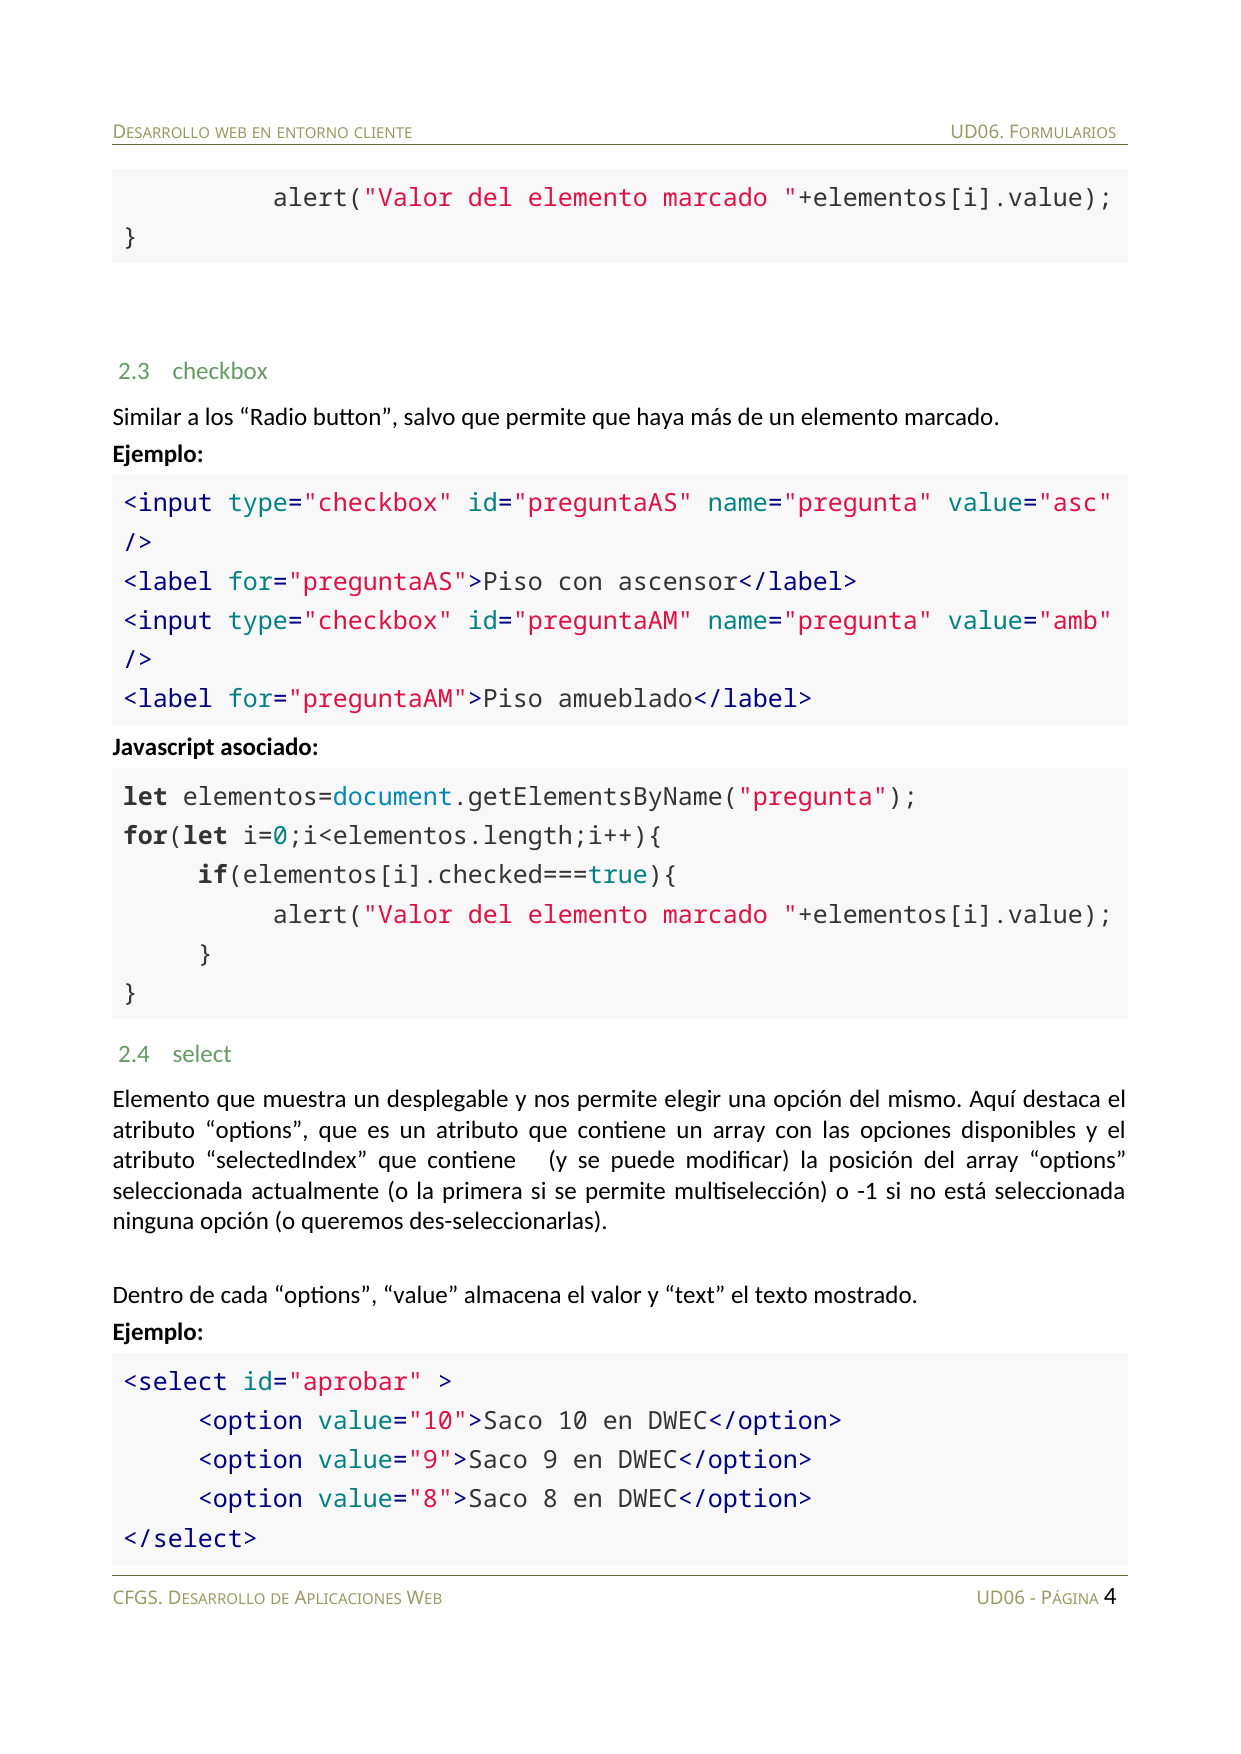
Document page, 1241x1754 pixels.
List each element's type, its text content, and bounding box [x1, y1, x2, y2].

subtitle checkbox [112, 355, 1128, 386]
text Ejemplo: [112, 438, 1128, 468]
table_header alert("Valor del elemento marcado "+elementos[i].value); } [112, 169, 1128, 263]
text Javascript asociado: [112, 731, 1128, 762]
table_header let elementos=document.getElementsByName("pregunta"); for(let i=0;i<elementos.length;i++){ if(elementos[i].checked===true){ alert("Valor del elemento marcado "+elementos[i].value); } } [112, 768, 1128, 1019]
text Elemento que muestra un desplegable y nos permite elegir una opción del mismo. Aquí destaca el atributo “options”, que es un atributo que contiene un array con las opciones disponibles y el atributo “selectedIndex” que contiene (y se puede modificar) la posición del array “options” seleccionada actualmente (o la primera si se permite multiselección) o -1 si no está seleccionada ninguna opción (o queremos des-seleccionarlas). [112, 1083, 1128, 1236]
text Ejemplo: [112, 1316, 1128, 1347]
text Similar a los “Radio button”, salvo que permite que haya más de un elemento marcado. [112, 401, 1128, 431]
text Dentro de cada “options”, “value” almacena el valor y “text” el texto mostrado. [112, 1279, 1128, 1310]
table_header <input type="checkbox" id="preguntaAS" name="pregunta" value="asc" /> <label for="preguntaAS">Piso con ascensor</label> <input type="checkbox" id="preguntaAM" name="pregunta" value="amb" /> <label for="preguntaAM">Piso amueblado</label> [112, 475, 1128, 725]
subtitle select [112, 1038, 1128, 1068]
table_header <select id="aprobar" > <option value="10">Saco 10 en DWEC</option> <option value="9">Saco 9 en DWEC</option> <option value="8">Saco 8 en DWEC</option> </select> [112, 1353, 1128, 1565]
